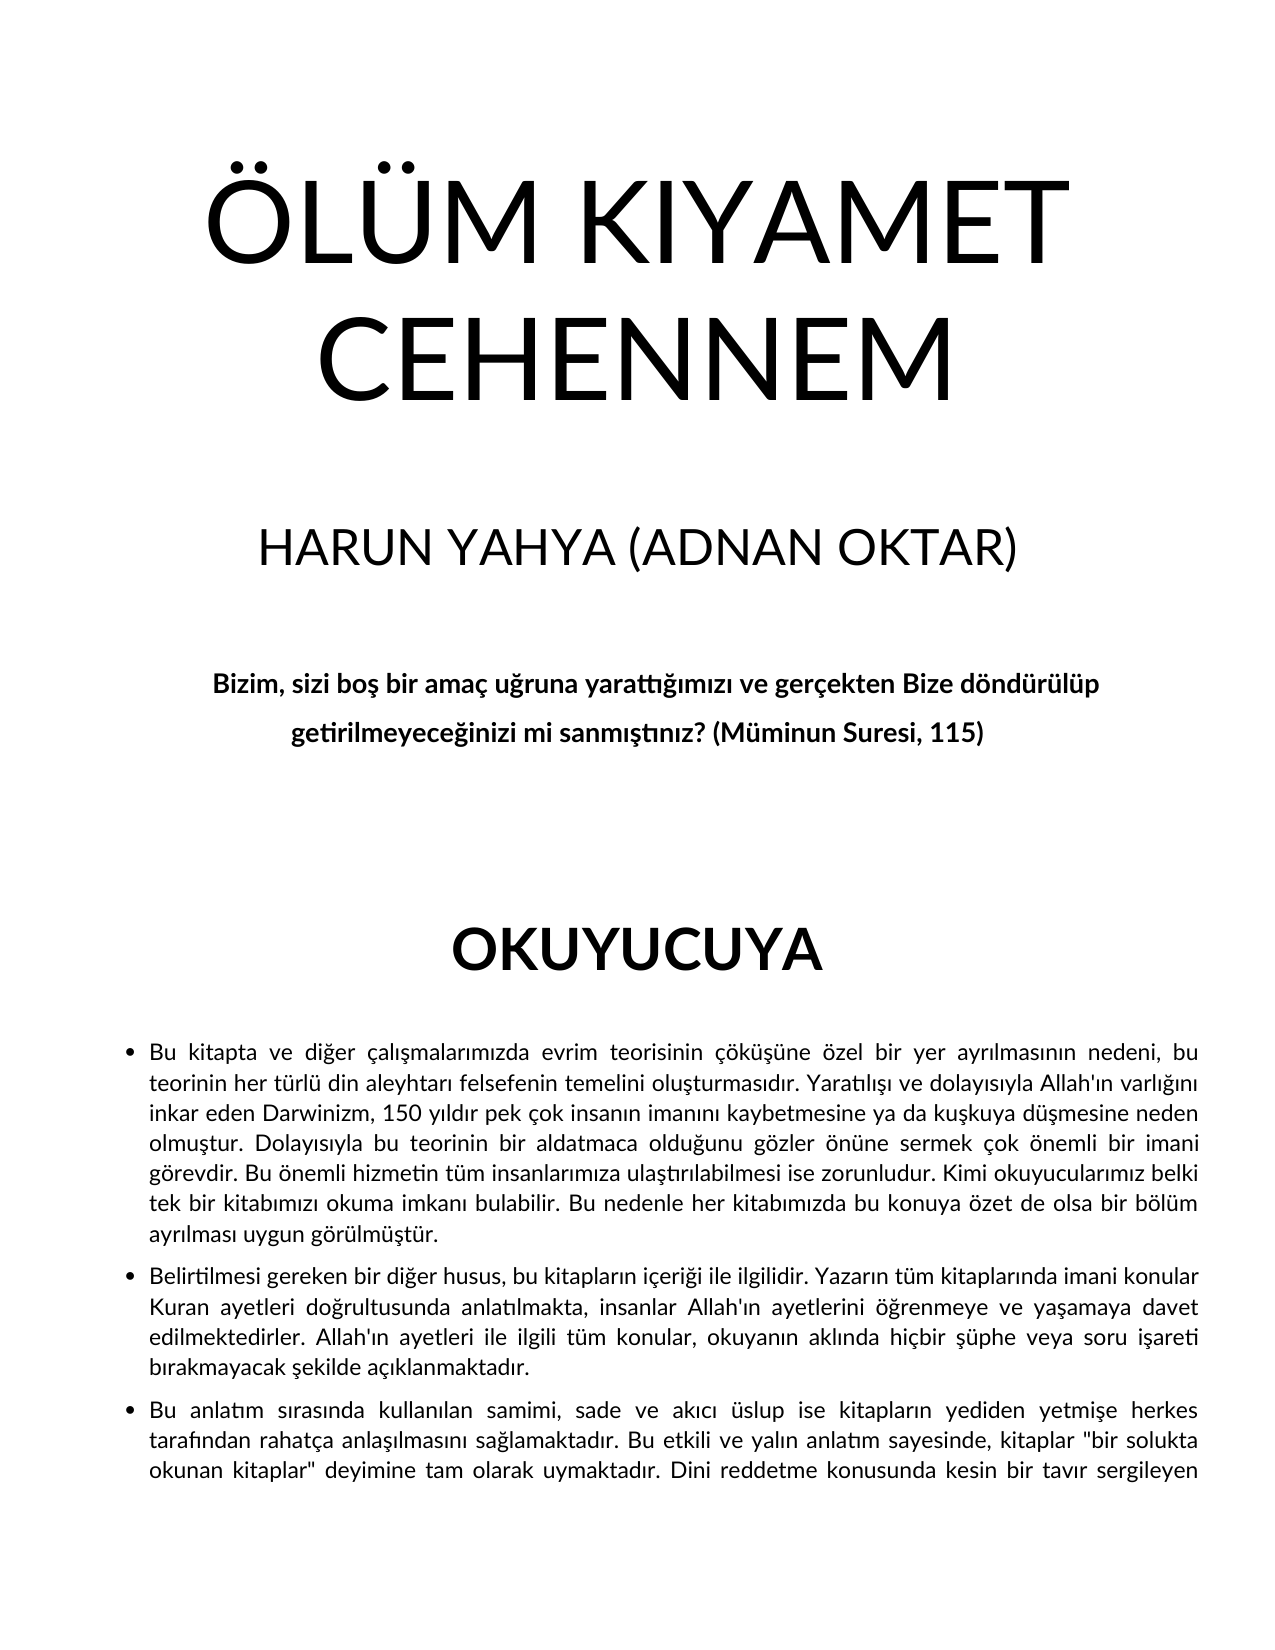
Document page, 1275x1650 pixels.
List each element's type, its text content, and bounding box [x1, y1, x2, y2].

list Belirtilmesi gereken bir diğer husus, bu kitapların içeriği ile ilgilidir. Yazarın tüm kitaplarında imani konular Kuran ayetleri doğrultusunda anlatılmakta, insanlar Allah'ın ayetlerini öğrenmeye ve yaşamaya davet edilmektedirler. Allah'ın ayetleri ile ilgili tüm konular, okuyanın aklında hiçbir şüphe veya soru işareti bırakmayacak şekilde açıklanmaktadır. [126, 1262, 1200, 1380]
list Bu anlatım sırasında kullanılan samimi, sade ve akıcı üslup ise kitapların yediden yetmişe herkes tarafından rahatça anlaşılmasını sağlamaktadır. Bu etkili ve yalın anlatım sayesinde, kitaplar "bir solukta okunan kitaplar" deyimine tam olarak uymaktadır. Dini reddetme konusunda kesin bir tavır sergileyen [126, 1395, 1200, 1483]
text Bizim, sizi boş bir amaç uğruna yarattığımızı ve gerçekten Bize döndürülüp getirilmeyeceğinizi mi sanmıştınız? (Müminun Suresi, 115) [75, 667, 1200, 748]
text HARUN YAHYA (ADNAN OKTAR) [75, 516, 1200, 576]
subtitle OKUYUCUYA [75, 913, 1200, 983]
list Bu kitapta ve diğer çalışmalarımızda evrim teorisinin çöküşüne özel bir yer ayrılmasının nedeni, bu teorinin her türlü din aleyhtarı felsefenin temelini oluşturmasıdır. Yaratılışı ve dolayısıyla Allah'ın varlığını inkar eden Darwinizm, 150 yıldır pek çok insanın imanını kaybetmesine ya da kuşkuya düşmesine neden olmuştur. Dolayısıyla bu teorinin bir aldatmaca olduğunu gözler önüne sermek çok önemli bir imani görevdir. Bu önemli hizmetin tüm insanlarımıza ulaştırılabilmesi ise zorunludur. Kimi okuyucularımız belki tek bir kitabımızı okuma imkanı bulabilir. Bu nedenle her kitabımızda bu konuya özet de olsa bir bölüm ayrılması uygun görülmüştür. [126, 1038, 1200, 1247]
title ÖLÜM KIYAMET CEHENNEM [75, 150, 1200, 425]
